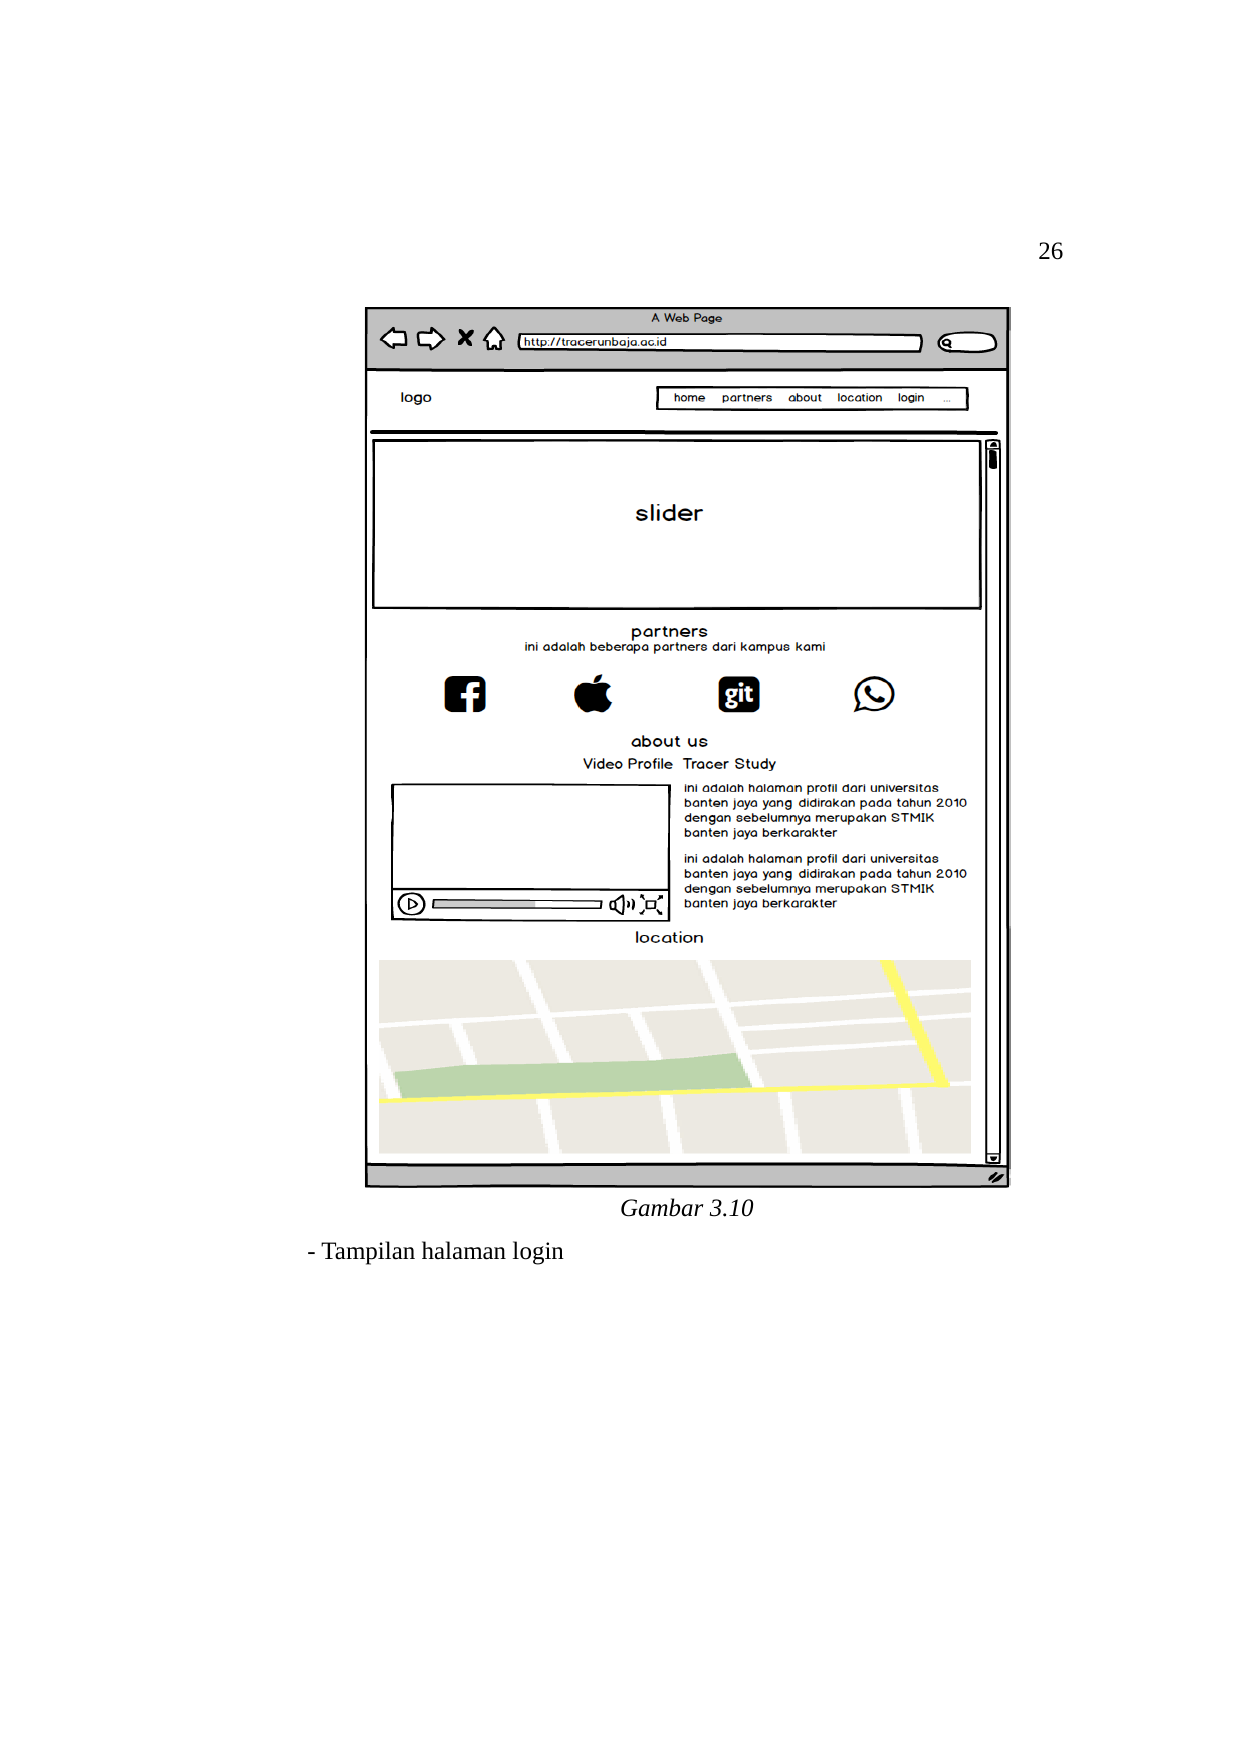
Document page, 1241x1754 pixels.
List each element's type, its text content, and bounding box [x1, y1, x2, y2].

text Gambar 3.10 [365, 1188, 1011, 1222]
picture [364, 307, 1011, 1188]
text - Tampilan halaman login [307, 294, 1063, 1265]
